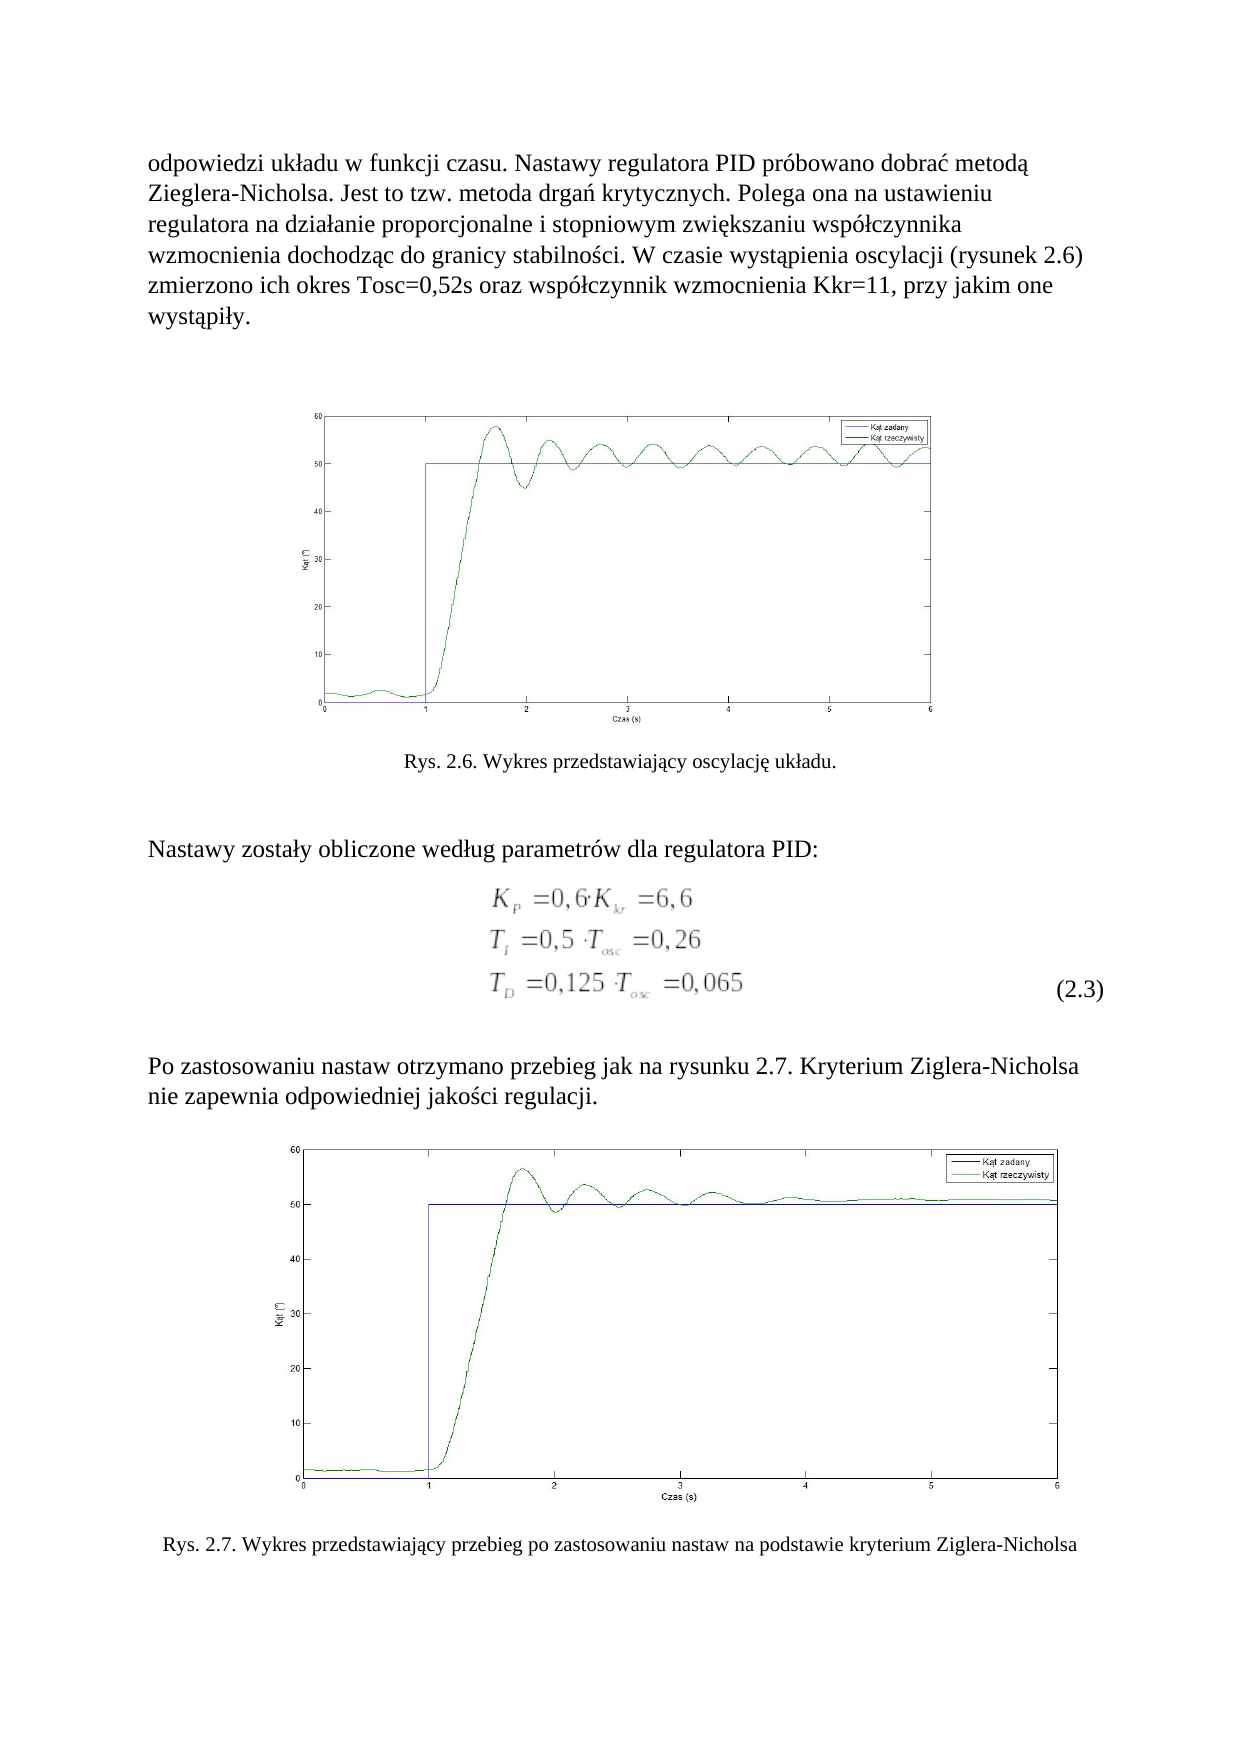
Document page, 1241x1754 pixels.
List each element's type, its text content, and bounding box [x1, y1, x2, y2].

table_header (2.3) [1030, 881, 1115, 1003]
table_header [207, 881, 1030, 1003]
text Rys. 2.7. Wykres przedstawiający przebieg po zastosowaniu nastaw na podstawie kryterium Ziglera-Nicholsa [148, 1532, 1093, 1556]
text Nastawy zostały obliczone według parametrów dla regulatora PID: [148, 834, 1093, 862]
text Rys. 2.6. Wykres przedstawiający oscylację układu. [148, 749, 1093, 773]
text odpowiedzi układu w funkcji czasu. Nastawy regulatora PID próbowano dobrać metodą Zieglera-Nicholsa. Jest to tzw. metoda drgań krytycznych. Polega ona na ustawieniu regulatora na działanie proporcjonalne i stopniowym zwiększaniu współczynnika wzmocnienia dochodząc do granicy stabilności. W czasie wystąpienia oscylacji (rysunek 2.6) zmierzono ich okres Tosc=0,52s oraz współczynnik wzmocnienia Kkr=11, przy jakim one wystąpiły. [148, 148, 1093, 330]
text Po zastosowaniu nastaw otrzymano przebieg jak na rysunku 2.7. Kryterium Ziglera-Nicholsa nie zapewnia odpowiedniej jakości regulacji. [148, 1051, 1093, 1110]
